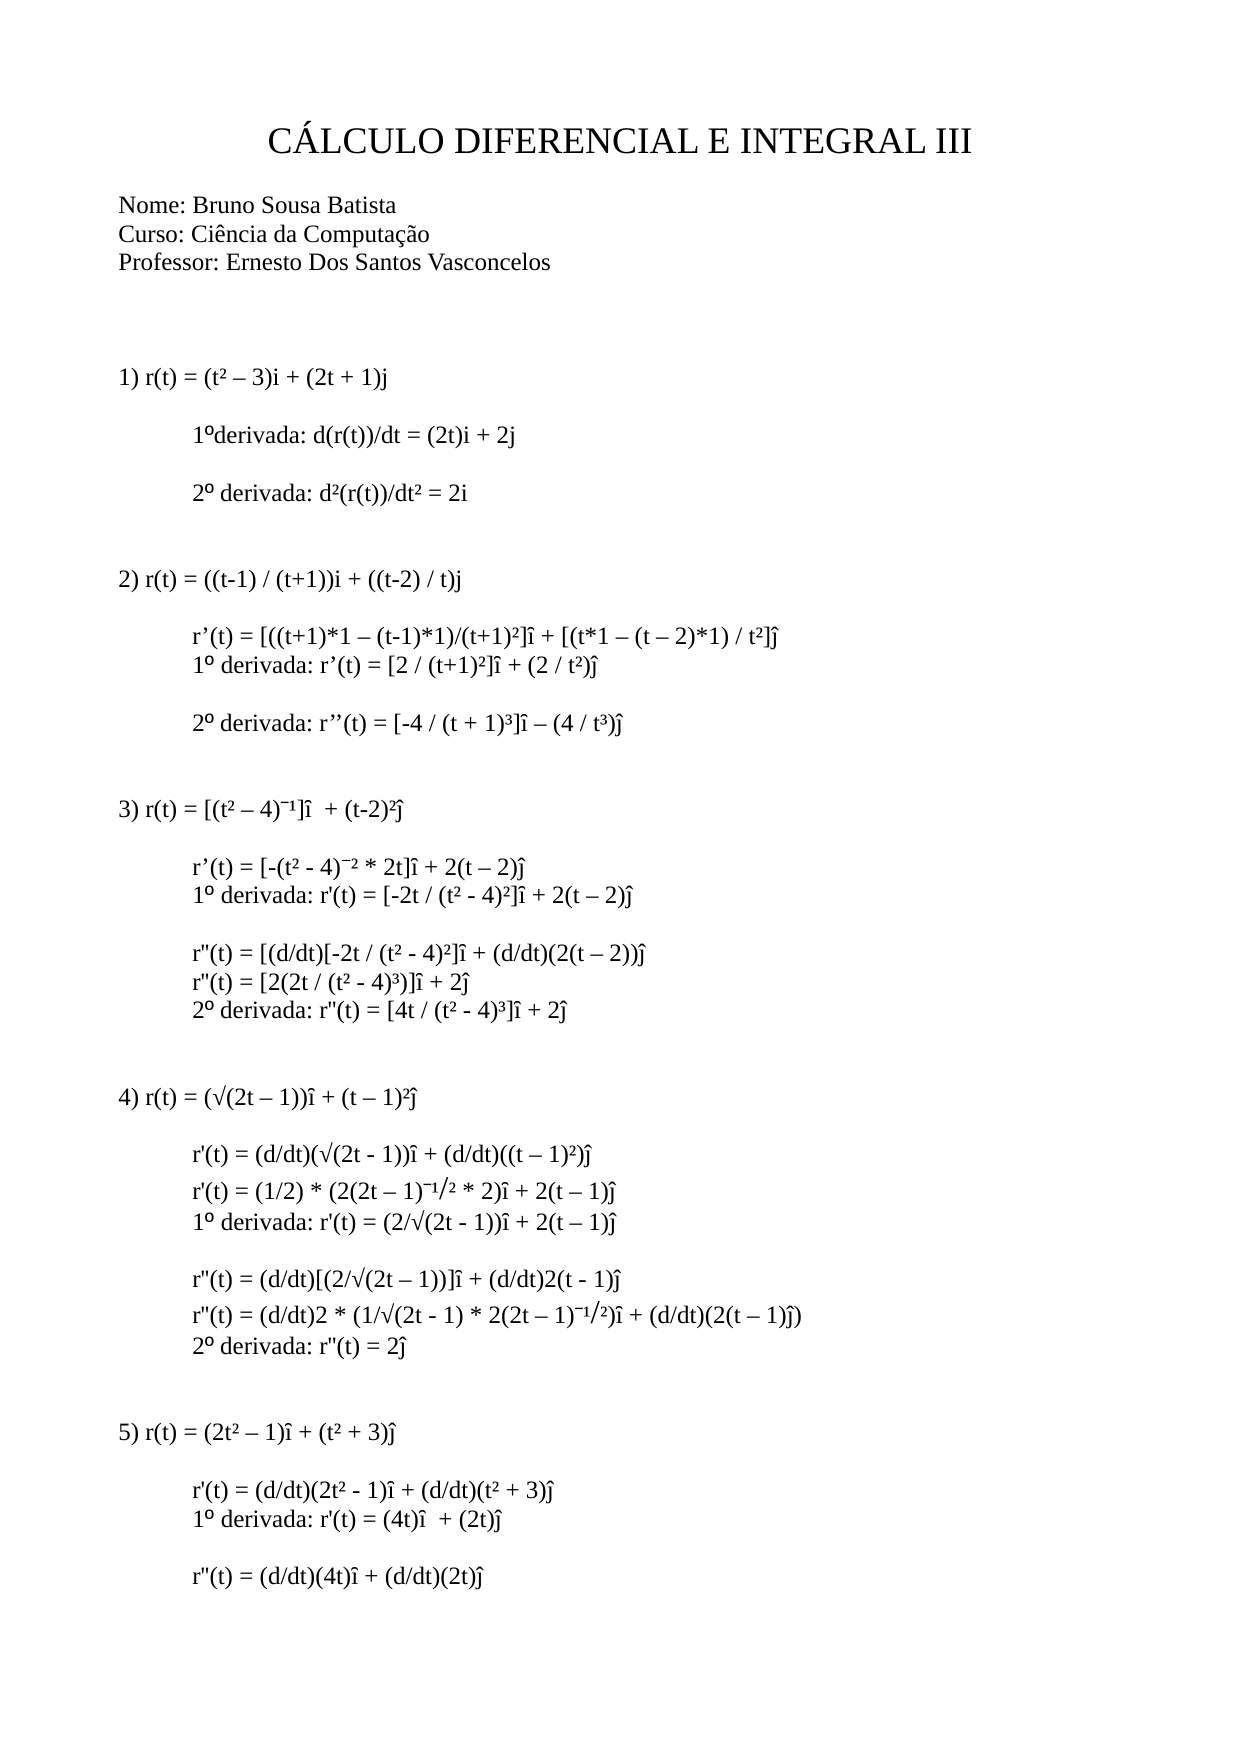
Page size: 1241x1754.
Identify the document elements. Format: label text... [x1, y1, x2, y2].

text r''(t) = (d/dt)2 * (1/√(2t - 1) * 2(2t – 1)ˉ¹/²)ȋ + (d/dt)(2(t – 1)ĵ) [118, 1293, 1122, 1331]
text r’(t) = [((t+1)*1 – (t-1)*1)/(t+1)²]ȋ + [(t*1 – (t – 2)*1) / t²]ĵ [118, 621, 1122, 650]
text r''(t) = (d/dt)[(2/√(2t – 1))]ȋ + (d/dt)2(t - 1)ĵ [118, 1264, 1122, 1293]
text 2º derivada: r''(t) = 2ĵ [118, 1331, 1122, 1360]
text Professor: Ernesto Dos Santos Vasconcelos [118, 247, 1122, 276]
text 1ºderivada: d(r(t))/dt = (2t)i + 2j [118, 420, 1122, 449]
text 1º derivada: r'(t) = [-2t / (t² - 4)²]ȋ + 2(t – 2)ĵ [118, 880, 1122, 909]
text r'(t) = (d/dt)(√(2t - 1))ȋ + (d/dt)((t – 1)²)ĵ [118, 1139, 1122, 1168]
text 3) r(t) = [(t² – 4)ˉ¹]ȋ + (t-2)²ĵ [118, 794, 1122, 823]
text r’(t) = [-(t² - 4)⁻² * 2t]ȋ + 2(t – 2)ĵ [118, 852, 1122, 880]
text 1º derivada: r'(t) = (2/√(2t - 1))ȋ + 2(t – 1)ĵ [118, 1206, 1122, 1235]
text r'(t) = (1/2) * (2(2t – 1)ˉ¹/² * 2)ȋ + 2(t – 1)ĵ [118, 1168, 1122, 1206]
text Nome: Bruno Sousa Batista [118, 190, 1122, 219]
text r''(t) = [2(2t / (t² - 4)³)]ȋ + 2ĵ [118, 967, 1122, 996]
text r''(t) = [(d/dt)[-2t / (t² - 4)²]ȋ + (d/dt)(2(t – 2))ĵ [118, 938, 1122, 967]
text 2) r(t) = ((t-1) / (t+1))i + ((t-2) / t)j [118, 564, 1122, 593]
text 1º derivada: r’(t) = [2 / (t+1)²]ȋ + (2 / t²)ĵ [118, 650, 1122, 679]
text 5) r(t) = (2t² – 1)ȋ + (t² + 3)ĵ [118, 1417, 1122, 1446]
text 2º derivada: r’’(t) = [-4 / (t + 1)³]ȋ – (4 / t³)ĵ [118, 708, 1122, 737]
text CÁLCULO DIFERENCIAL E INTEGRAL III [118, 118, 1122, 161]
text 1) r(t) = (t² – 3)i + (2t + 1)j [118, 362, 1122, 391]
text r'(t) = (d/dt)(2t² - 1)ȋ + (d/dt)(t² + 3)ĵ [118, 1475, 1122, 1504]
text r''(t) = (d/dt)(4t)ȋ + (d/dt)(2t)ĵ [118, 1561, 1122, 1590]
text 1º derivada: r'(t) = (4t)ȋ + (2t)ĵ [118, 1504, 1122, 1533]
text 2º derivada: r''(t) = [4t / (t² - 4)³]ȋ + 2ĵ [118, 996, 1122, 1024]
text 2º derivada: d²(r(t))/dt² = 2i [118, 478, 1122, 506]
text 4) r(t) = (√(2t – 1))ȋ + (t – 1)²ĵ [118, 1082, 1122, 1111]
text Curso: Ciência da Computação [118, 219, 1122, 247]
